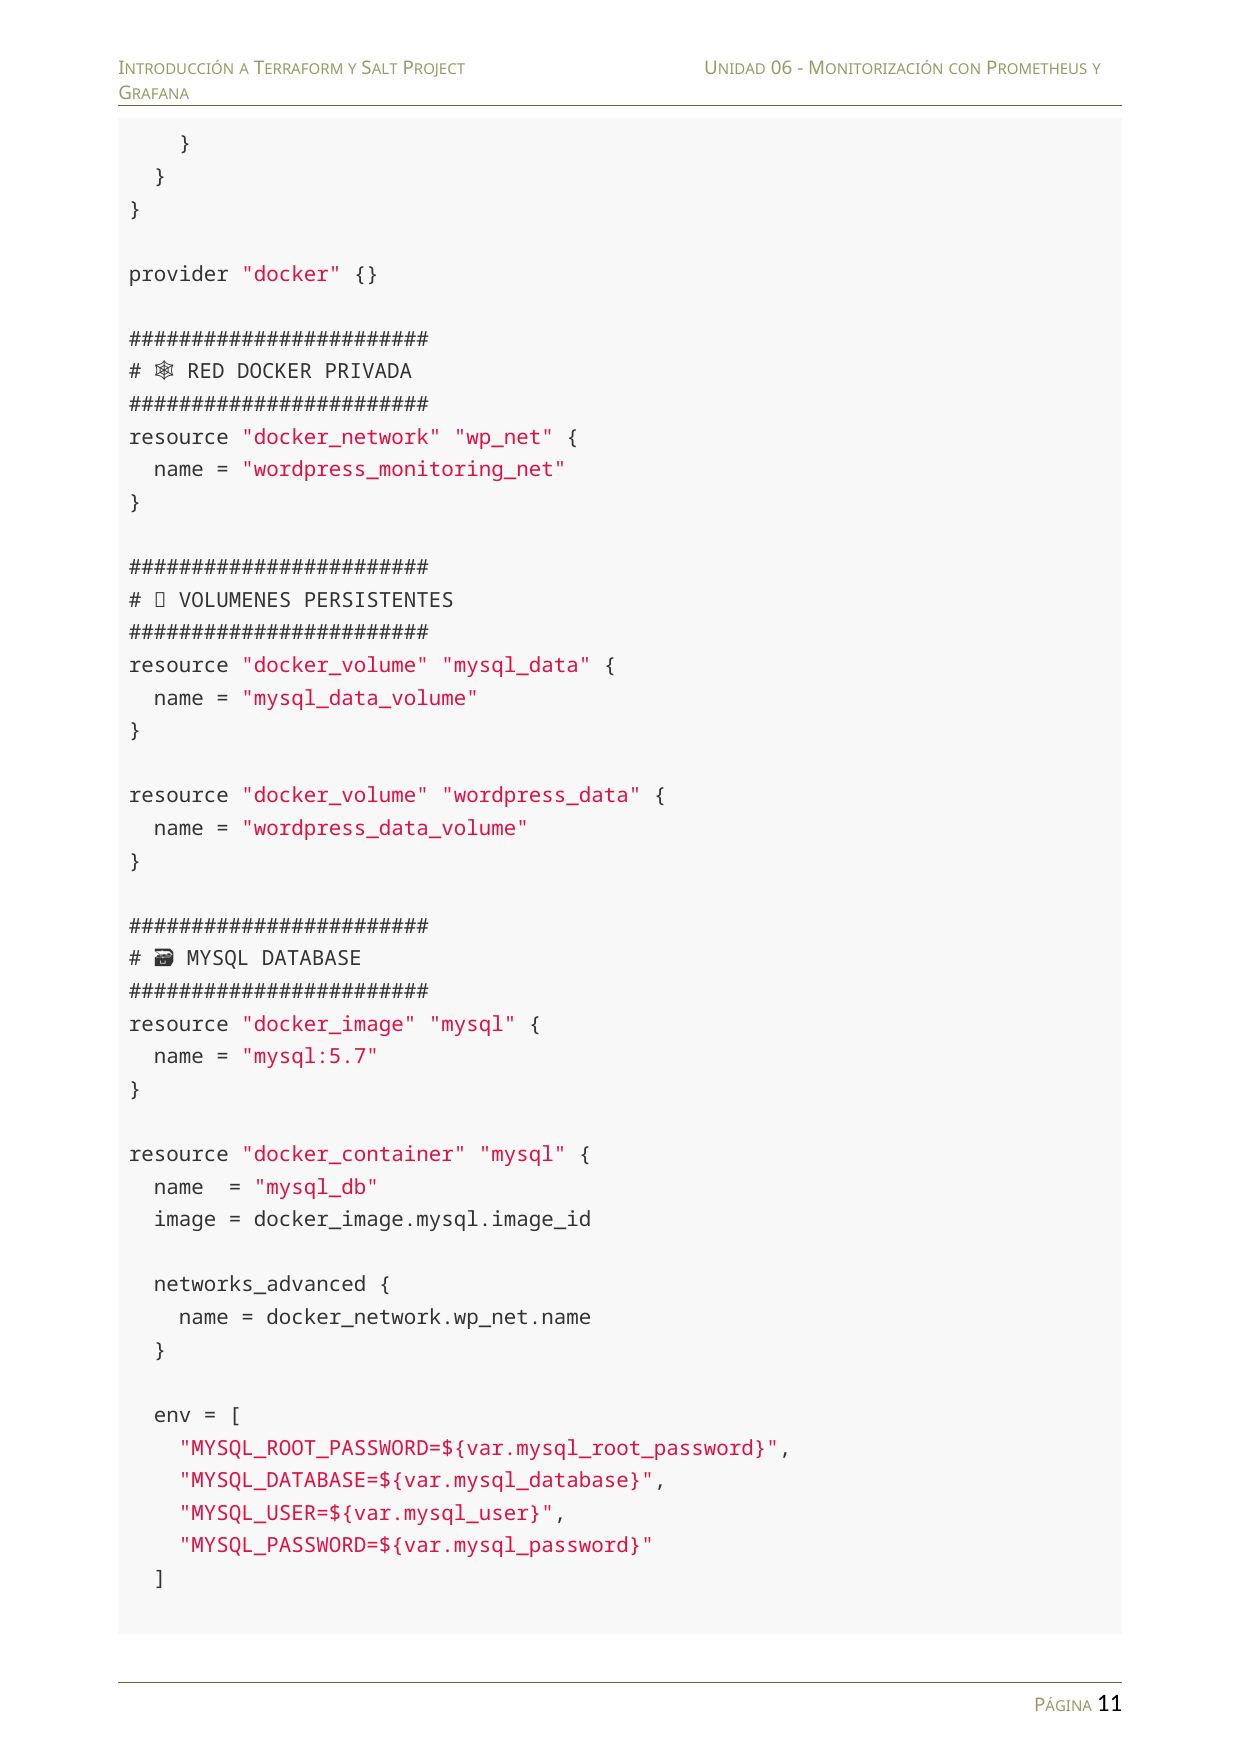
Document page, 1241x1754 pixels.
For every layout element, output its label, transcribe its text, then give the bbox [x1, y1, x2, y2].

table_header } } } provider "docker" {} ######################## # 🕸️ RED DOCKER PRIVADA ######################## resource "docker_network" "wp_net" { name = "wordpress_monitoring_net" } ######################## # 💾 VOLUMENES PERSISTENTES ######################## resource "docker_volume" "mysql_data" { name = "mysql_data_volume" } resource "docker_volume" "wordpress_data" { name = "wordpress_data_volume" } ######################## # 🗃️ MYSQL DATABASE ######################## resource "docker_image" "mysql" { name = "mysql:5.7" } resource "docker_container" "mysql" { name = "mysql_db" image = docker_image.mysql.image_id networks_advanced { name = docker_network.wp_net.name } env = [ "MYSQL_ROOT_PASSWORD=${var.mysql_root_password}", "MYSQL_DATABASE=${var.mysql_database}", "MYSQL_USER=${var.mysql_user}", "MYSQL_PASSWORD=${var.mysql_password}" ] [118, 118, 1122, 1634]
